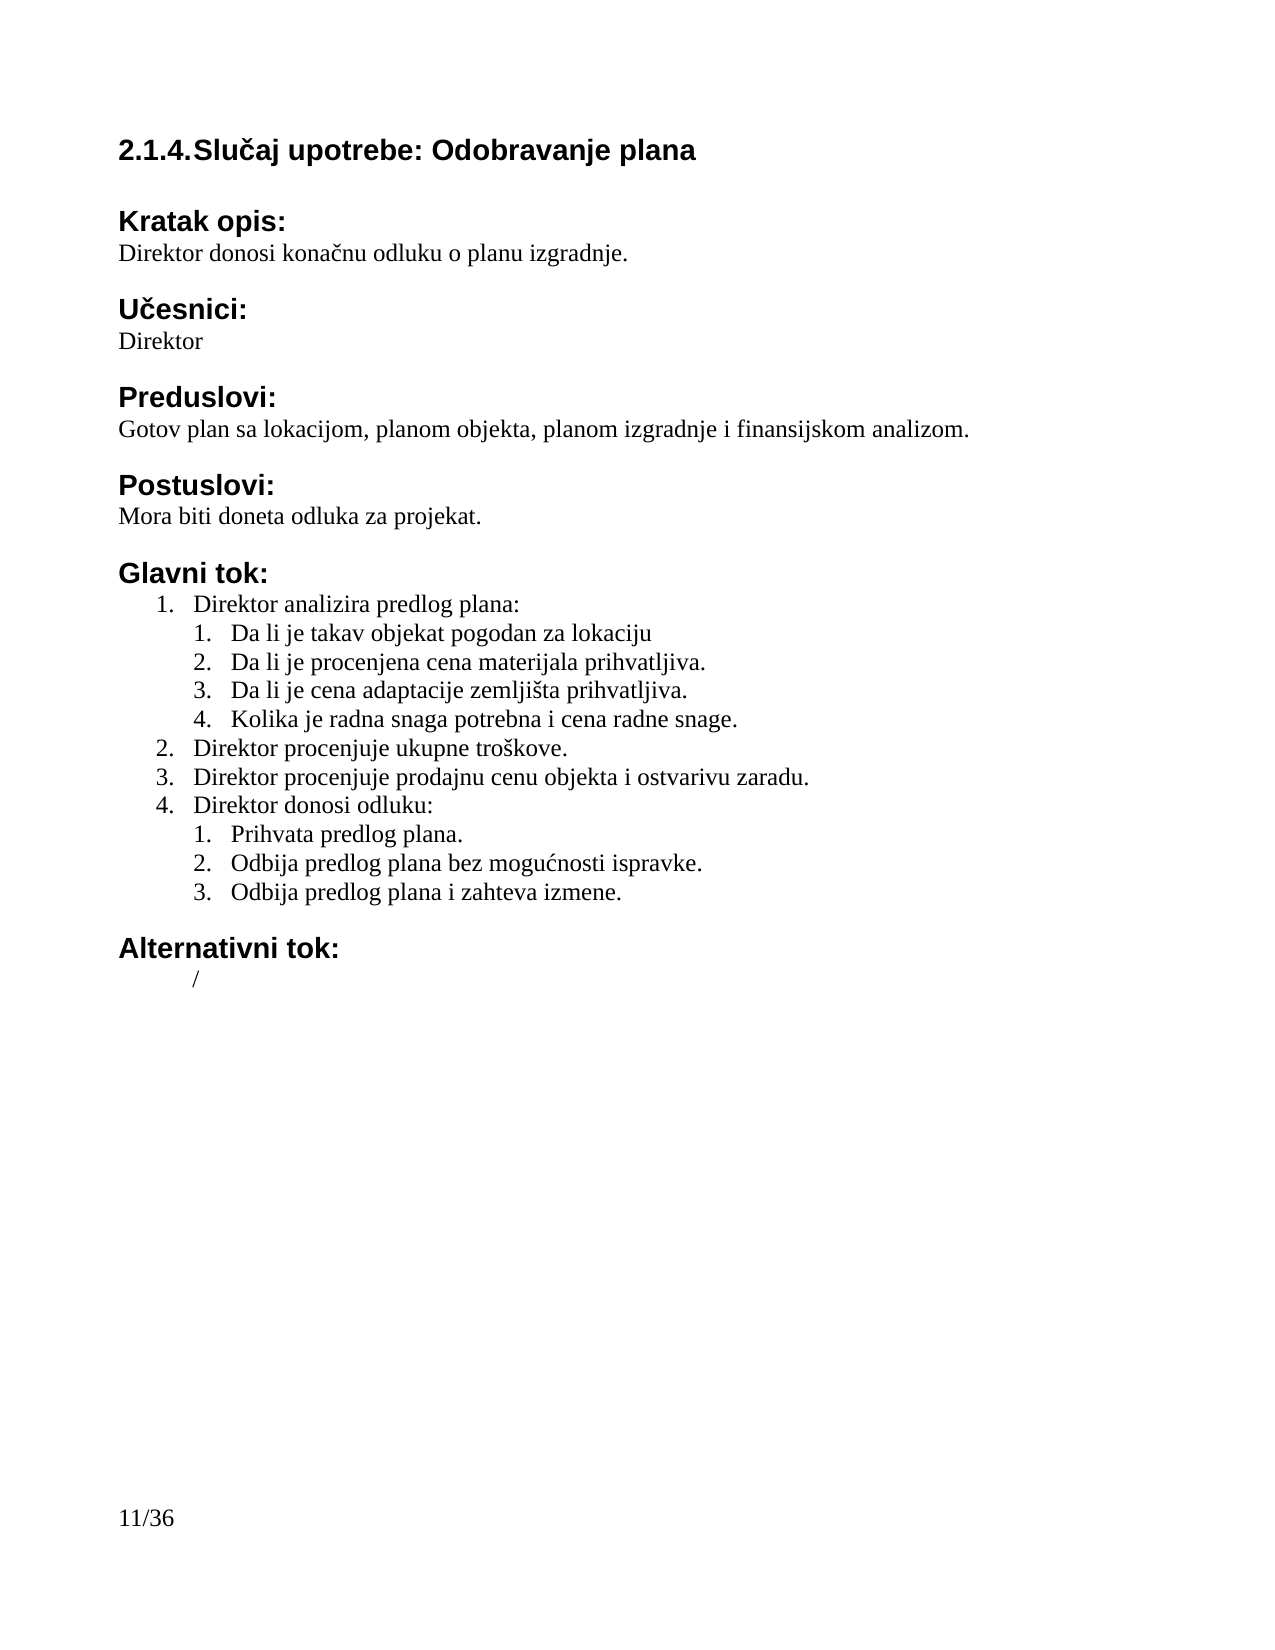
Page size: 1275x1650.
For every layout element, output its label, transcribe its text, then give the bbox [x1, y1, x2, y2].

subtitle Preduslovi: [118, 380, 1157, 414]
list Da li je procenjena cena materijala prihvatljiva. [193, 647, 1157, 676]
text / [118, 964, 1157, 993]
text Direktor [118, 326, 1157, 354]
list Direktor analizira predlog plana: [156, 589, 1157, 618]
list Direktor procenjuje ukupne troškove. [156, 733, 1157, 762]
list Direktor procenjuje prodajnu cenu objekta i ostvarivu zaradu. [156, 762, 1157, 791]
list Direktor donosi odluku: [156, 791, 1157, 819]
list Odbija predlog plana bez mogućnosti ispravke. [193, 848, 1157, 877]
subtitle Učesnici: [118, 292, 1157, 326]
list Prihvata predlog plana. [193, 819, 1157, 848]
text Gotov plan sa lokacijom, planom objekta, planom izgradnje i finansijskom analizom. [118, 414, 1157, 442]
subtitle Kratak opis: [118, 204, 1157, 238]
subtitle Postuslovi: [118, 468, 1157, 501]
list Kolika je radna snaga potrebna i cena radne snage. [193, 704, 1157, 733]
list Odbija predlog plana i zahteva izmene. [193, 877, 1157, 906]
subtitle Alternativni tok: [118, 931, 1157, 964]
list Da li je cena adaptacije zemljišta prihvatljiva. [193, 676, 1157, 704]
text Mora biti doneta odluka za projekat. [118, 501, 1157, 530]
subtitle Glavni tok: [118, 556, 1157, 589]
list Da li je takav objekat pogodan za lokaciju [193, 618, 1157, 647]
subtitle Slučaj upotrebe: Odobravanje plana [118, 133, 1157, 166]
text Direktor donosi konačnu odluku o planu izgradnje. [118, 238, 1157, 267]
